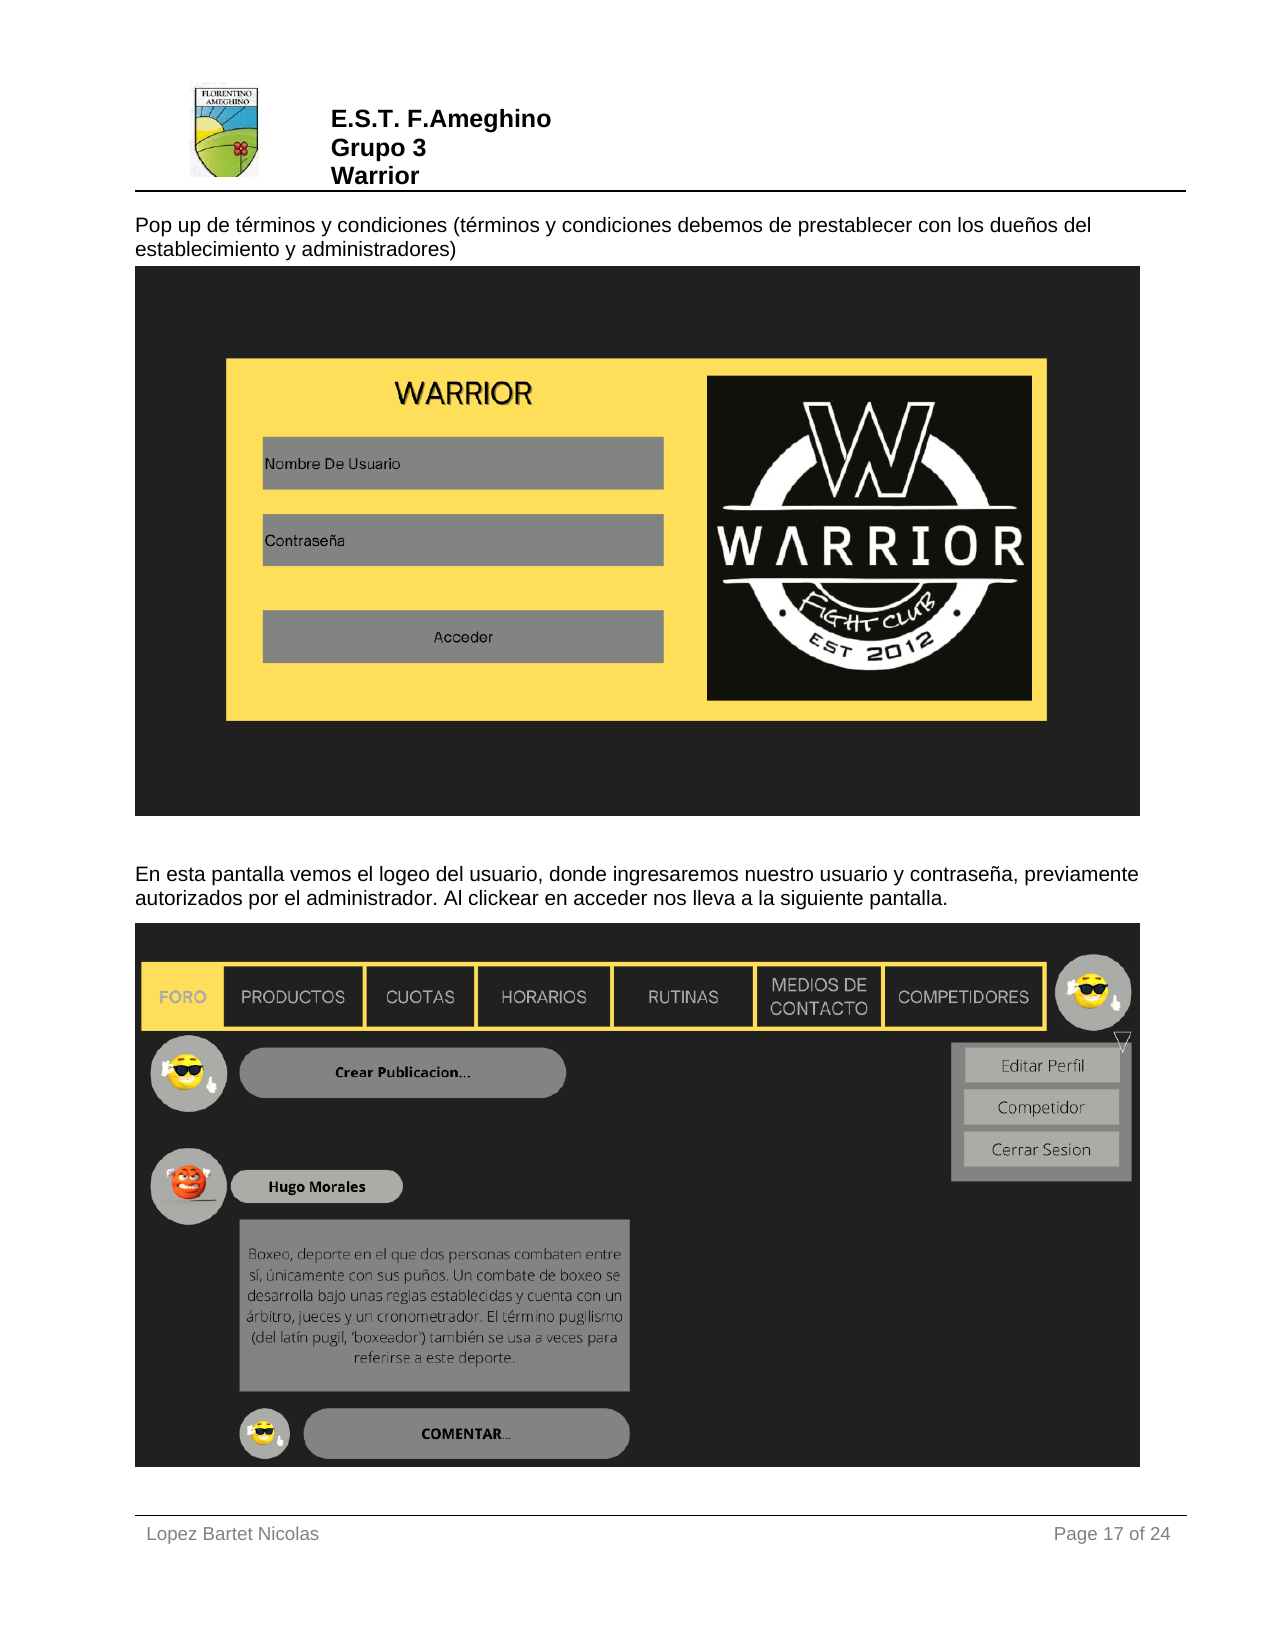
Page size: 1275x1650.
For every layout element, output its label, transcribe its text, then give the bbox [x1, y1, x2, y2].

picture [135, 923, 1140, 1467]
text Pop up de términos y condiciones (términos y condiciones debemos de prestablecer con los dueños del establecimiento y administradores) [135, 213, 1140, 261]
picture [135, 266, 1140, 816]
text En esta pantalla vemos el logeo del usuario, donde ingresaremos nuestro usuario y contraseña, previamente autorizados por el administrador. Al clickear en acceder nos lleva a la siguiente pantalla. [135, 862, 1140, 909]
picture [189, 82, 260, 177]
